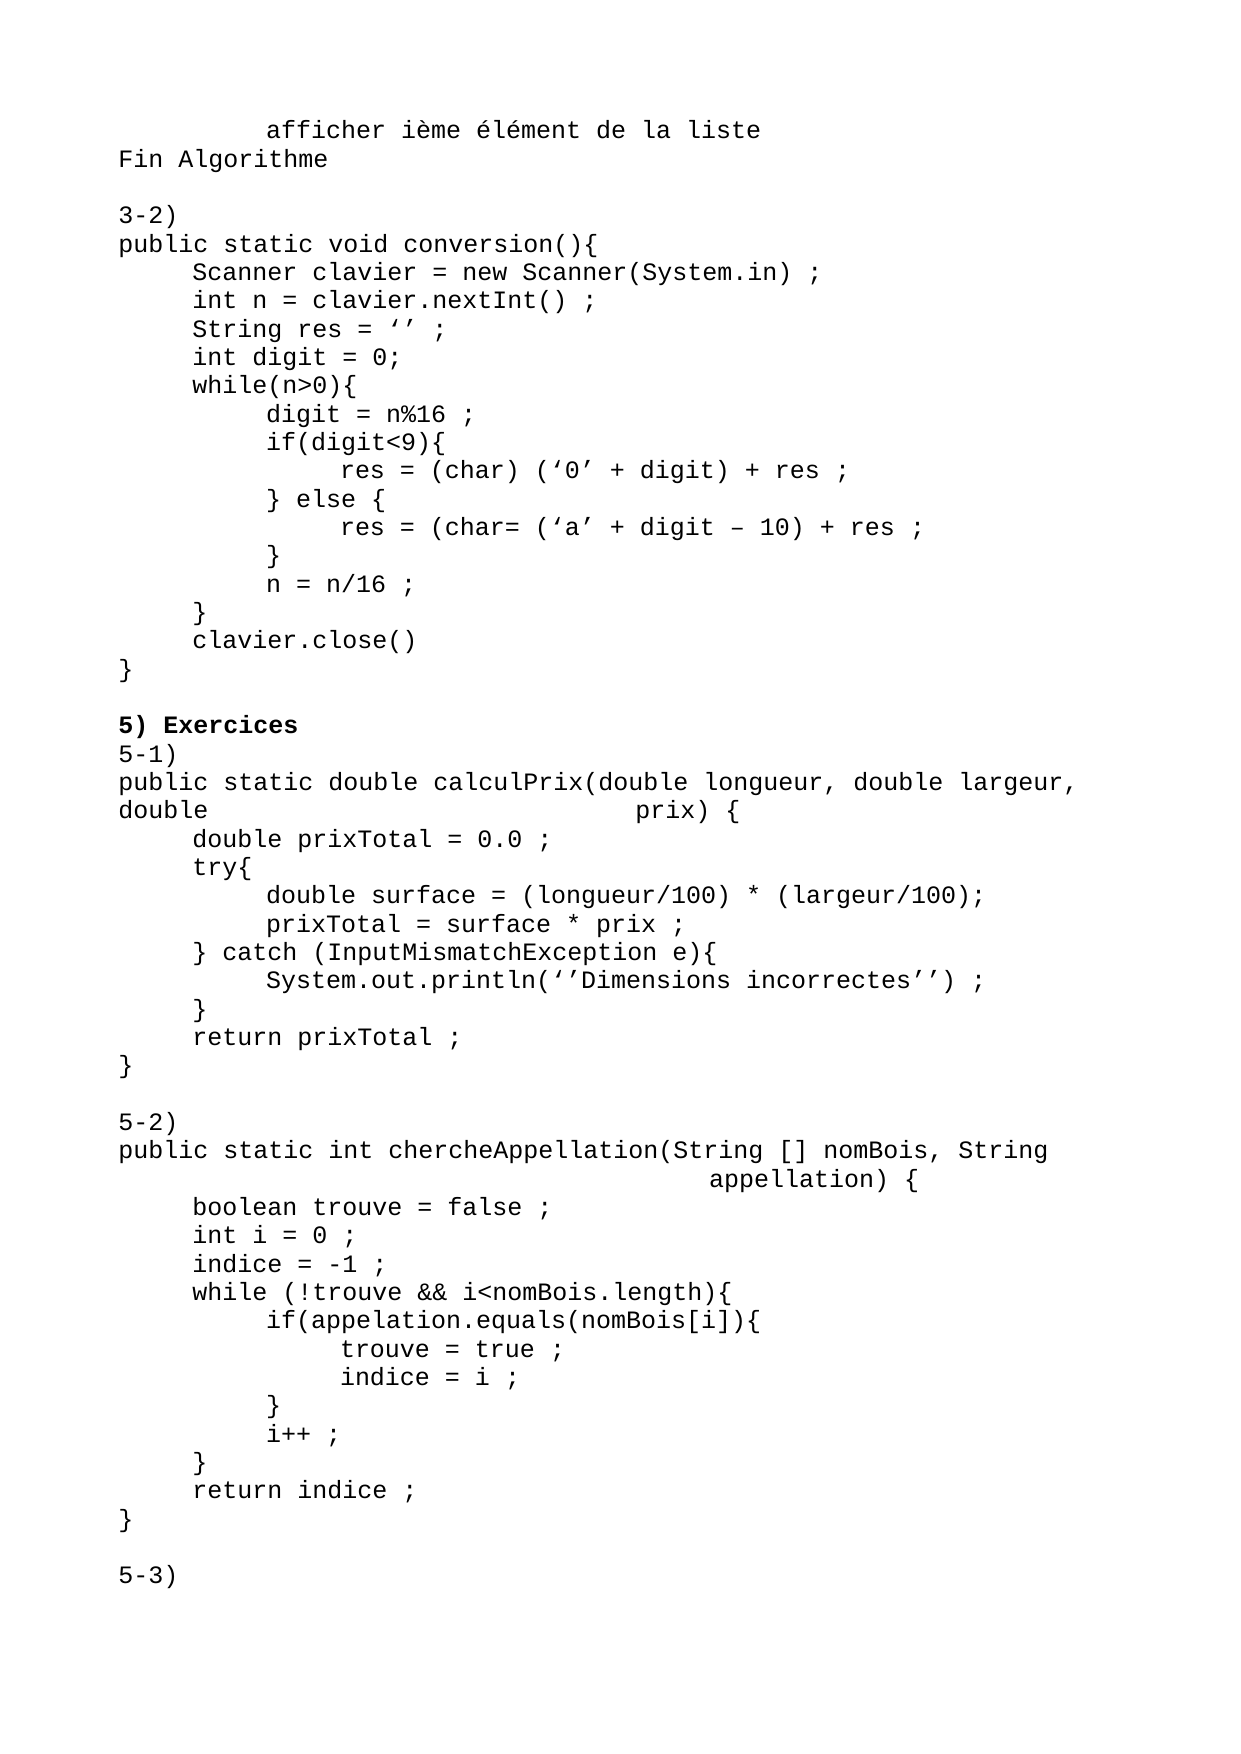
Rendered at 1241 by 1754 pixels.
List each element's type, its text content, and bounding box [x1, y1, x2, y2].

text 5-3) [118, 1563, 1122, 1591]
text } [118, 1393, 1122, 1421]
text int digit = 0; [118, 345, 1122, 373]
text String res = ‘’ ; [118, 316, 1122, 345]
text public static int chercheAppellation(String [] nomBois, String appellation) { [118, 1138, 1122, 1195]
text 5) Exercices [118, 713, 1122, 741]
text System.out.println(‘’Dimensions incorrectes’’) ; [118, 968, 1122, 996]
text } [118, 600, 1122, 628]
text indice = i ; [118, 1365, 1122, 1393]
text while (!trouve && i<nomBois.length){ [118, 1280, 1122, 1308]
text res = (char) (‘0’ + digit) + res ; [118, 458, 1122, 486]
text indice = -1 ; [118, 1251, 1122, 1280]
text double surface = (longueur/100) * (largeur/100); [118, 883, 1122, 911]
text afficher ième élément de la liste [118, 118, 1122, 146]
text double prixTotal = 0.0 ; [118, 826, 1122, 855]
text boolean trouve = false ; [118, 1195, 1122, 1223]
text if(digit<9){ [118, 430, 1122, 458]
text int n = clavier.nextInt() ; [118, 288, 1122, 316]
text n = n/16 ; [118, 571, 1122, 600]
text try{ [118, 855, 1122, 883]
text } [118, 543, 1122, 571]
text } [118, 1053, 1122, 1081]
text 3-2) [118, 203, 1122, 231]
text Fin Algorithme [118, 146, 1122, 175]
text } else { [118, 486, 1122, 515]
text public static double calculPrix(double longueur, double largeur, double prix) { [118, 770, 1122, 826]
text } [118, 996, 1122, 1025]
text public static void conversion(){ [118, 231, 1122, 260]
text } [118, 1506, 1122, 1535]
text trouve = true ; [118, 1336, 1122, 1365]
text } catch (InputMismatchException e){ [118, 940, 1122, 968]
text res = (char= (‘a’ + digit – 10) + res ; [118, 515, 1122, 543]
text return indice ; [118, 1478, 1122, 1506]
text 5-1) [118, 741, 1122, 770]
text clavier.close() [118, 628, 1122, 656]
text } [118, 1450, 1122, 1478]
text 5-2) [118, 1110, 1122, 1138]
text digit = n%16 ; [118, 401, 1122, 430]
text if(appelation.equals(nomBois[i]){ [118, 1308, 1122, 1336]
text while(n>0){ [118, 373, 1122, 401]
text return prixTotal ; [118, 1025, 1122, 1053]
text i++ ; [118, 1421, 1122, 1450]
text Scanner clavier = new Scanner(System.in) ; [118, 260, 1122, 288]
text int i = 0 ; [118, 1223, 1122, 1251]
text } [118, 656, 1122, 685]
text prixTotal = surface * prix ; [118, 911, 1122, 940]
